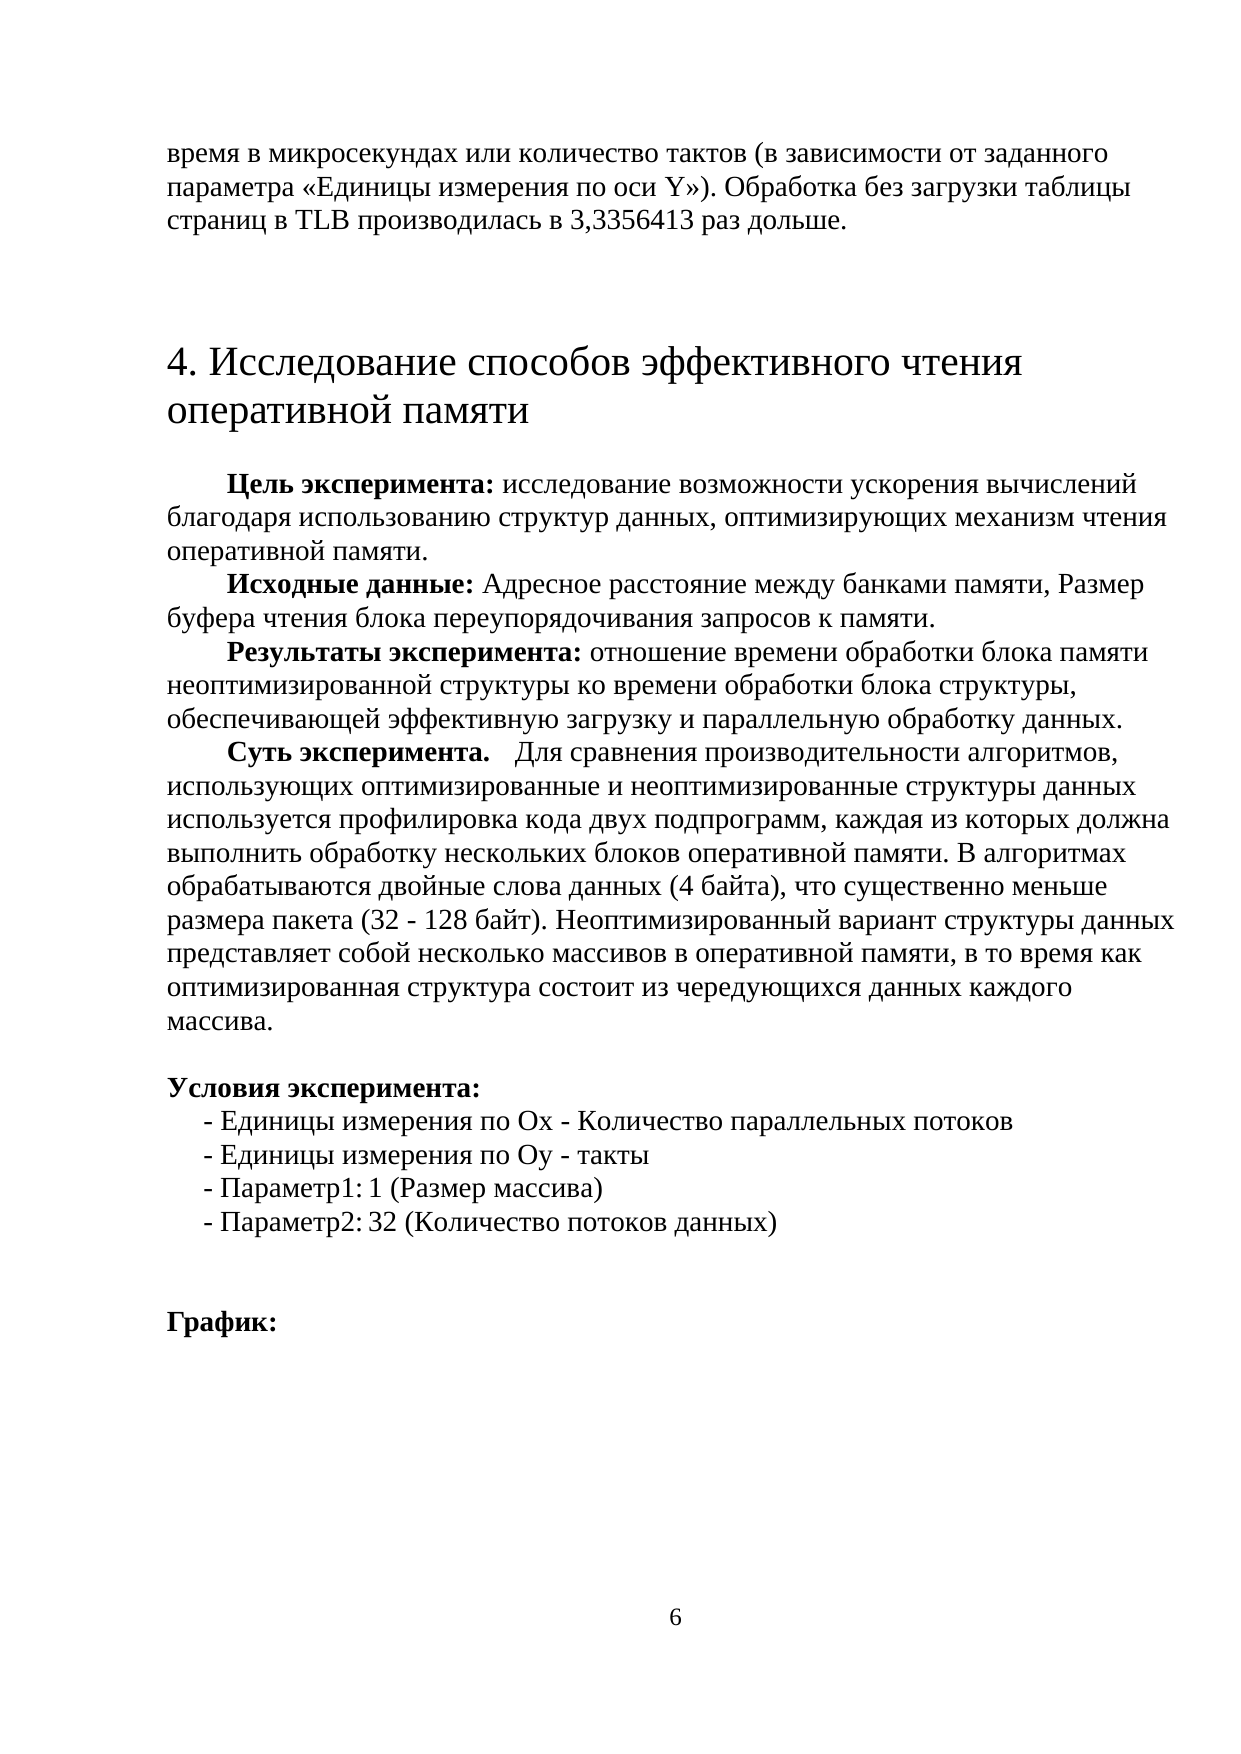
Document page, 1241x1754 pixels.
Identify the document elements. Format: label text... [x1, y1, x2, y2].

text Результаты эксперимента: отношение времени обработки блока памяти неоптимизированной структуры ко времени обработки блока структуры, обеспечивающей эффективную загрузку и параллельную обработку данных. [167, 634, 1184, 734]
text - Параметр1: 1 (Размер массива) [167, 1170, 1184, 1204]
text - Единицы измерения по Ох - Количество параллельных потоков [167, 1103, 1184, 1137]
text Цель эксперимента: исследование возможности ускорения вычислений благодаря использованию структур данных, оптимизирующих механизм чтения оперативной памяти. [167, 466, 1184, 567]
text - Параметр2: 32 (Количество потоков данных) [167, 1204, 1184, 1237]
text - Единицы измерения по Оу - такты [167, 1137, 1184, 1170]
subtitle 4. Исследование способов эффективного чтения оперативной памяти [167, 337, 1166, 432]
text Условия эксперимента: [167, 1070, 1184, 1103]
subtitle График: [167, 1304, 1166, 1338]
text Исходные данные: Адресное расстояние между банками памяти, Размер буфера чтения блока переупорядочивания запросов к памяти. [167, 567, 1184, 634]
text время в микросекундах или количество тактов (в зависимости от заданного параметра «Единицы измерения по оси Y»). Обработка без загрузки таблицы страниц в TLB производилась в 3,3356413 раз дольше. [167, 135, 1184, 236]
text Суть эксперимента. Для сравнения производительности алгоритмов, использующих оптимизированные и неоптимизированные структуры данных используется профилировка кода двух подпрограмм, каждая из которых должна выполнить обработку нескольких блоков оперативной памяти. В алгоритмах обрабатываются двойные слова данных (4 байта), что существенно меньше размера пакета (32 - 128 байт). Неоптимизированный вариант структуры данных представляет собой несколько массивов в оперативной памяти, в то время как оптимизированная структура состоит из чередующихся данных каждого массива. [167, 734, 1184, 1036]
